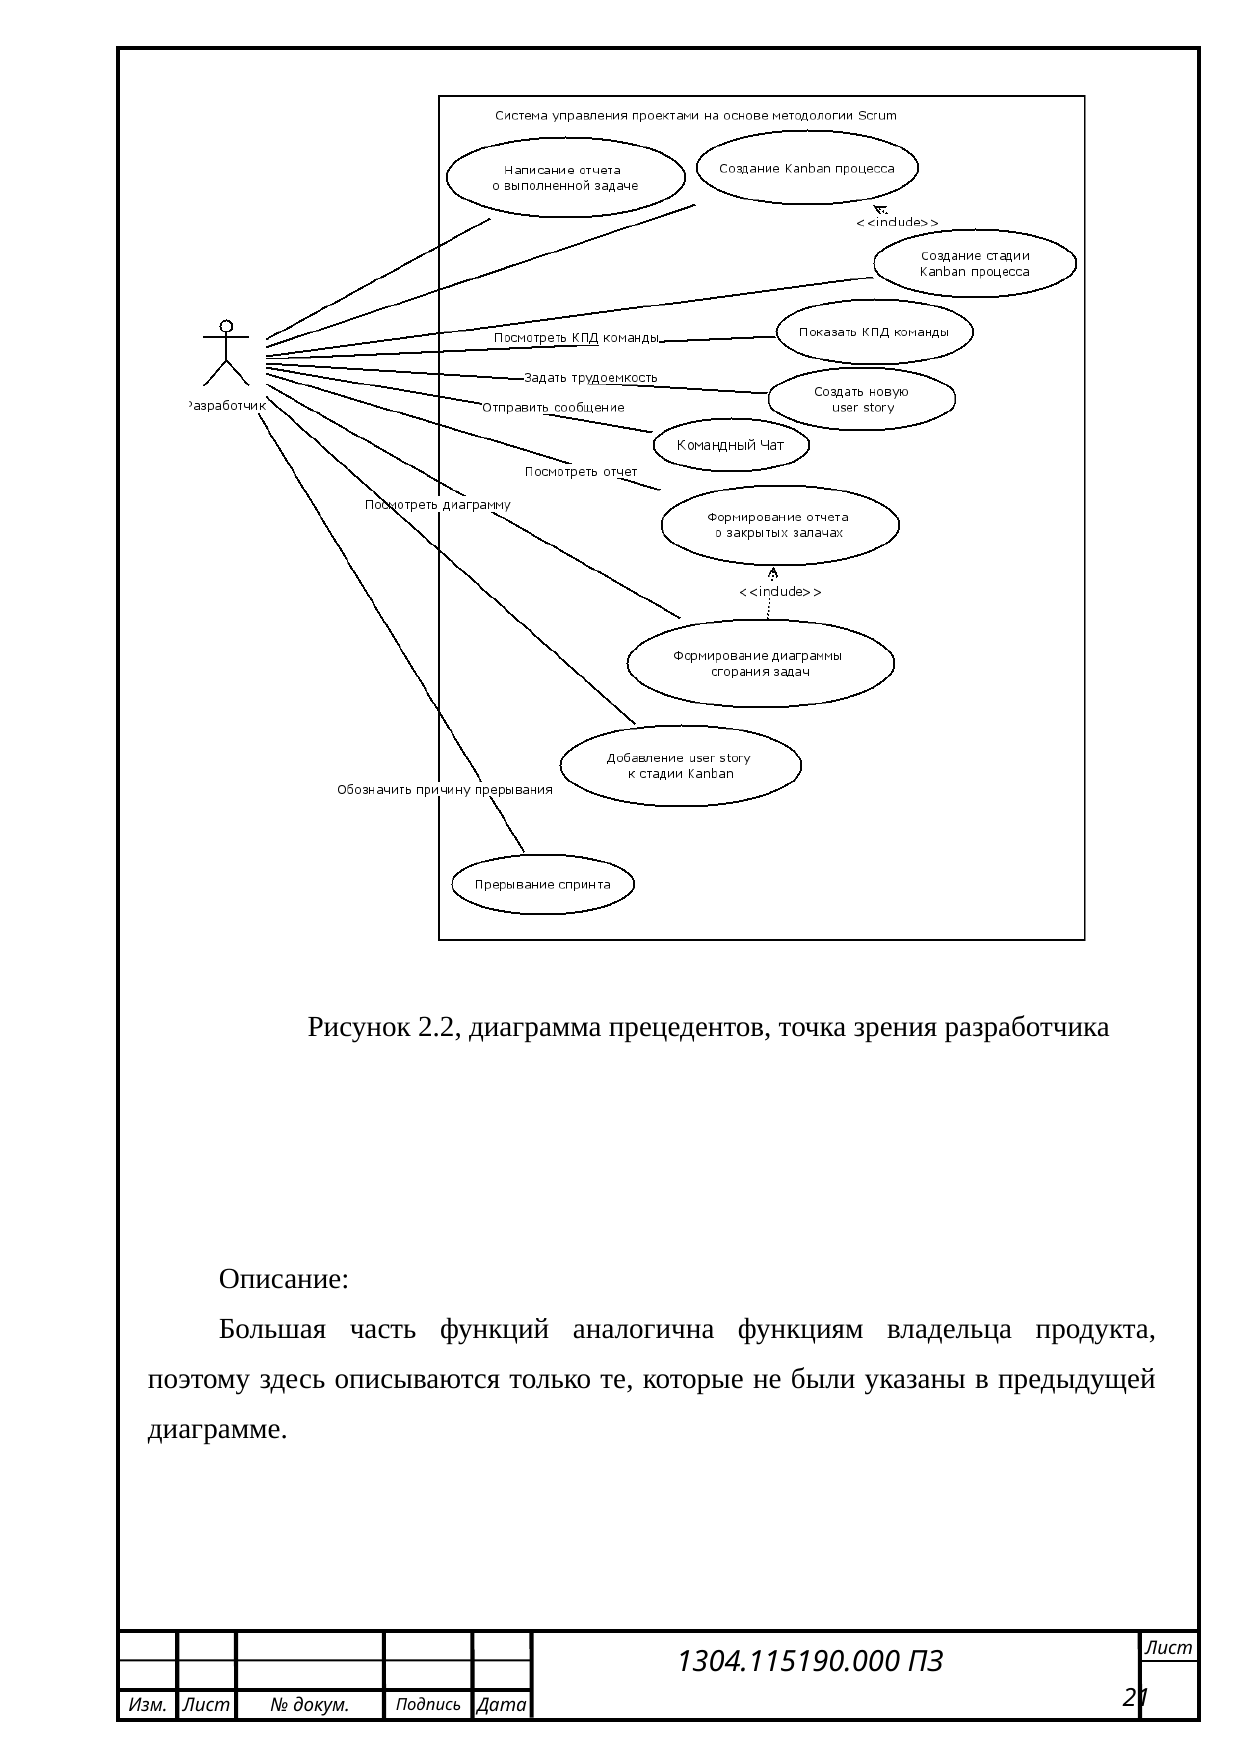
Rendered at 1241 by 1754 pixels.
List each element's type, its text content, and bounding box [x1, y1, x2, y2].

text Рисунок 2.2, диаграмма прецедентов, точка зрения разработчика [260, 1009, 1157, 1043]
picture [189, 93, 1086, 942]
text Большая часть функций аналогична функциям владельца продукта, поэтому здесь описываются только те, которые не были указаны в предыдущей диаграмме. [148, 1311, 1157, 1445]
text Описание: [153, 1261, 1157, 1294]
